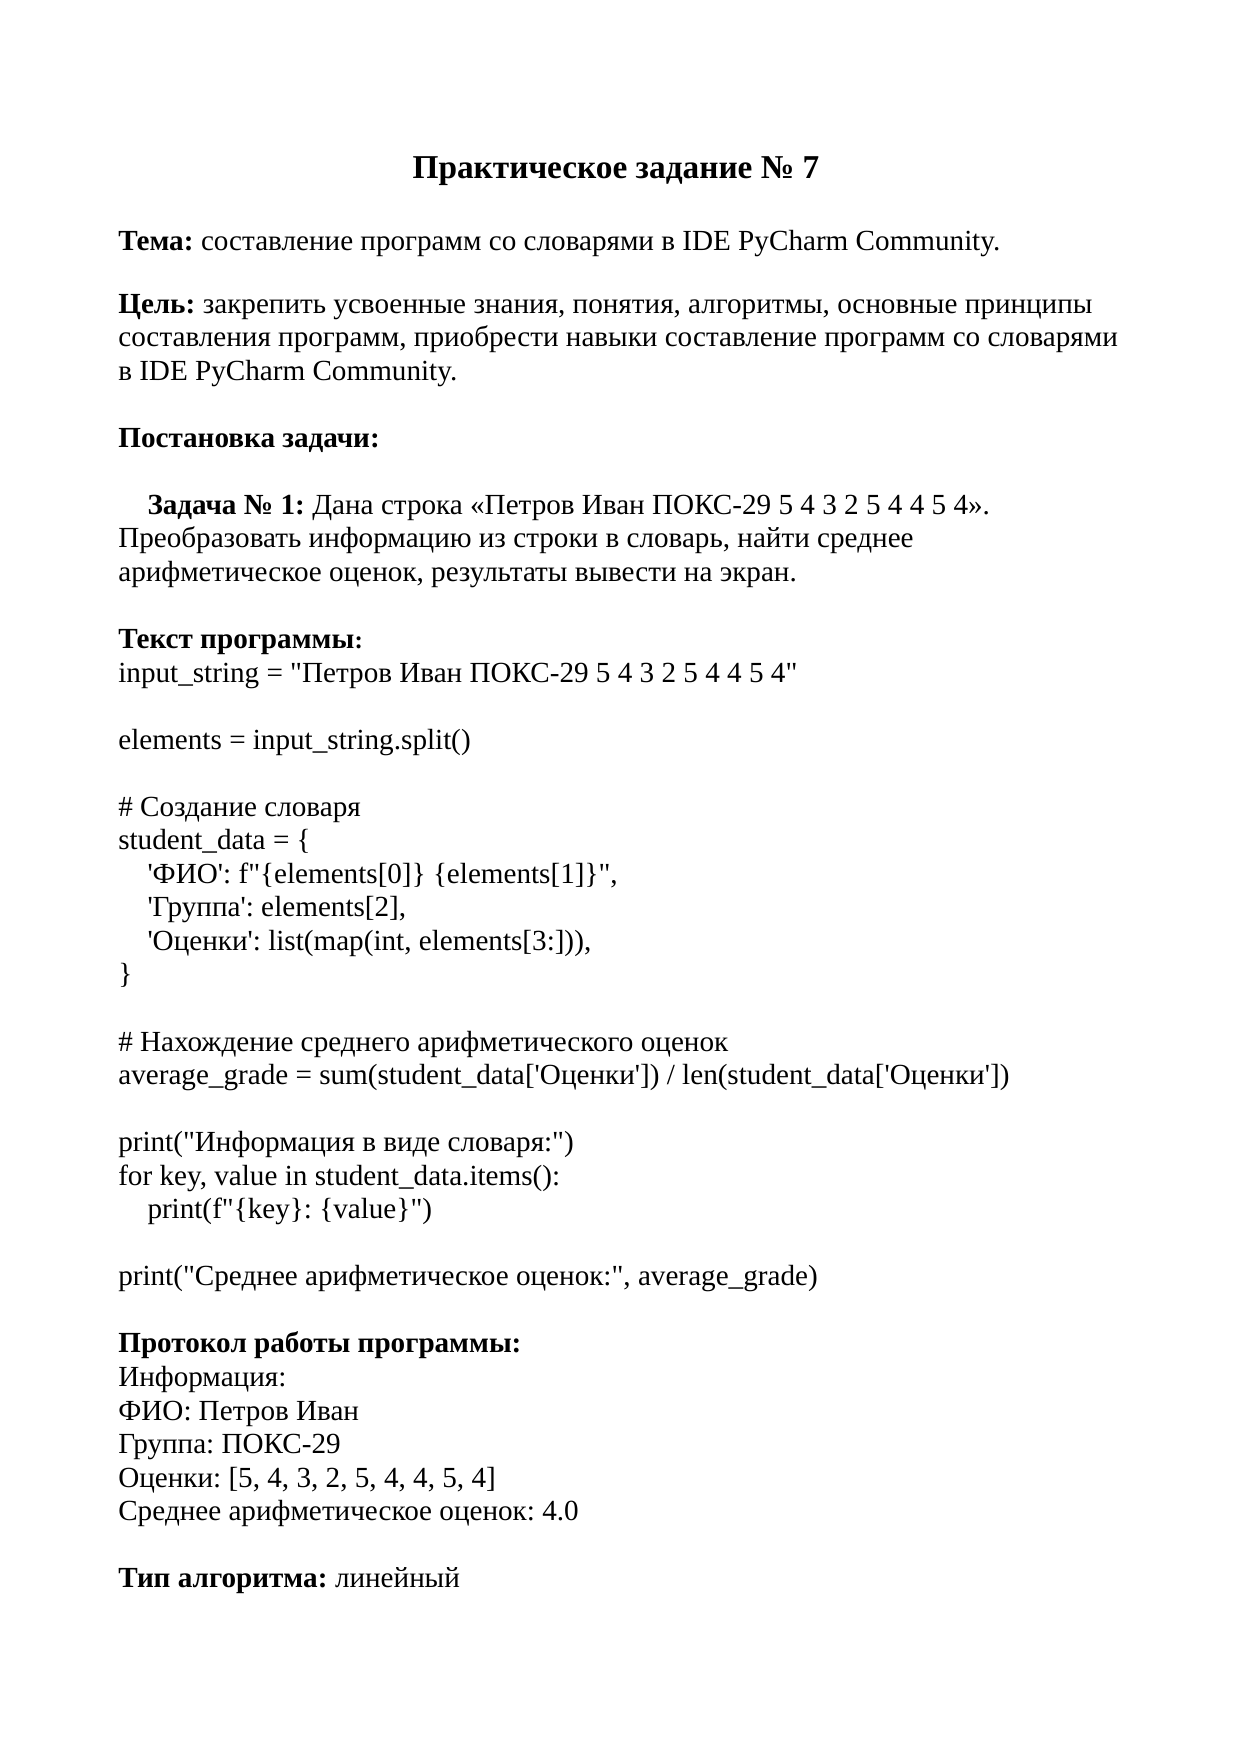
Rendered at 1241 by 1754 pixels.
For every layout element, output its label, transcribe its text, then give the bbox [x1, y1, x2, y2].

text student_data = { [118, 822, 1122, 856]
text Среднее арифметическое оценок: 4.0 [118, 1493, 1122, 1527]
text Информация: [118, 1359, 1122, 1393]
text ФИО: Петров Иван [118, 1393, 1122, 1426]
text Постановка задачи: [118, 420, 1122, 453]
text Группа: ПОКС-29 [118, 1426, 1122, 1460]
text Практическое задание № 7 [118, 147, 1122, 185]
text for key, value in student_data.items(): [118, 1158, 1122, 1191]
text 'Группа': elements[2], [118, 889, 1122, 923]
text Задача № 1: Дана строка «Петров Иван ПОКС-29 5 4 3 2 5 4 4 5 4». Преобразовать информацию из строки в словарь, найти среднее арифметическое оценок, результаты вывести на экран. [118, 487, 1122, 588]
text Оценки: [5, 4, 3, 2, 5, 4, 4, 5, 4] [118, 1460, 1122, 1493]
text print("Среднее арифметическое оценок:", average_grade) [118, 1258, 1122, 1292]
text 'ФИО': f"{elements[0]} {elements[1]}", [118, 856, 1122, 889]
text Протокол работы программы: [118, 1326, 1122, 1359]
text # Создание словаря [118, 789, 1122, 822]
text Цель: закрепить усвоенные знания, понятия, алгоритмы, основные принципы составления программ, приобрести навыки составление программ со словарями в IDE PyCharm Community. [118, 286, 1122, 386]
text 'Оценки': list(map(int, elements[3:])), [118, 923, 1122, 957]
text input_string = "Петров Иван ПОКС-29 5 4 3 2 5 4 4 5 4" [118, 655, 1122, 688]
text print("Информация в виде словаря:") [118, 1124, 1122, 1158]
text average_grade = sum(student_data['Оценки']) / len(student_data['Оценки']) [118, 1057, 1122, 1091]
text } [118, 957, 1122, 990]
text Тема: составление программ со словарями в IDE PyCharm Community. [118, 223, 1122, 257]
text print(f"{key}: {value}") [118, 1191, 1122, 1225]
text # Нахождение среднего арифметического оценок [118, 1024, 1122, 1057]
text Текст программы: [118, 621, 1122, 655]
text Тип алгоритма: линейный [118, 1560, 1122, 1594]
text elements = input_string.split() [118, 722, 1122, 755]
